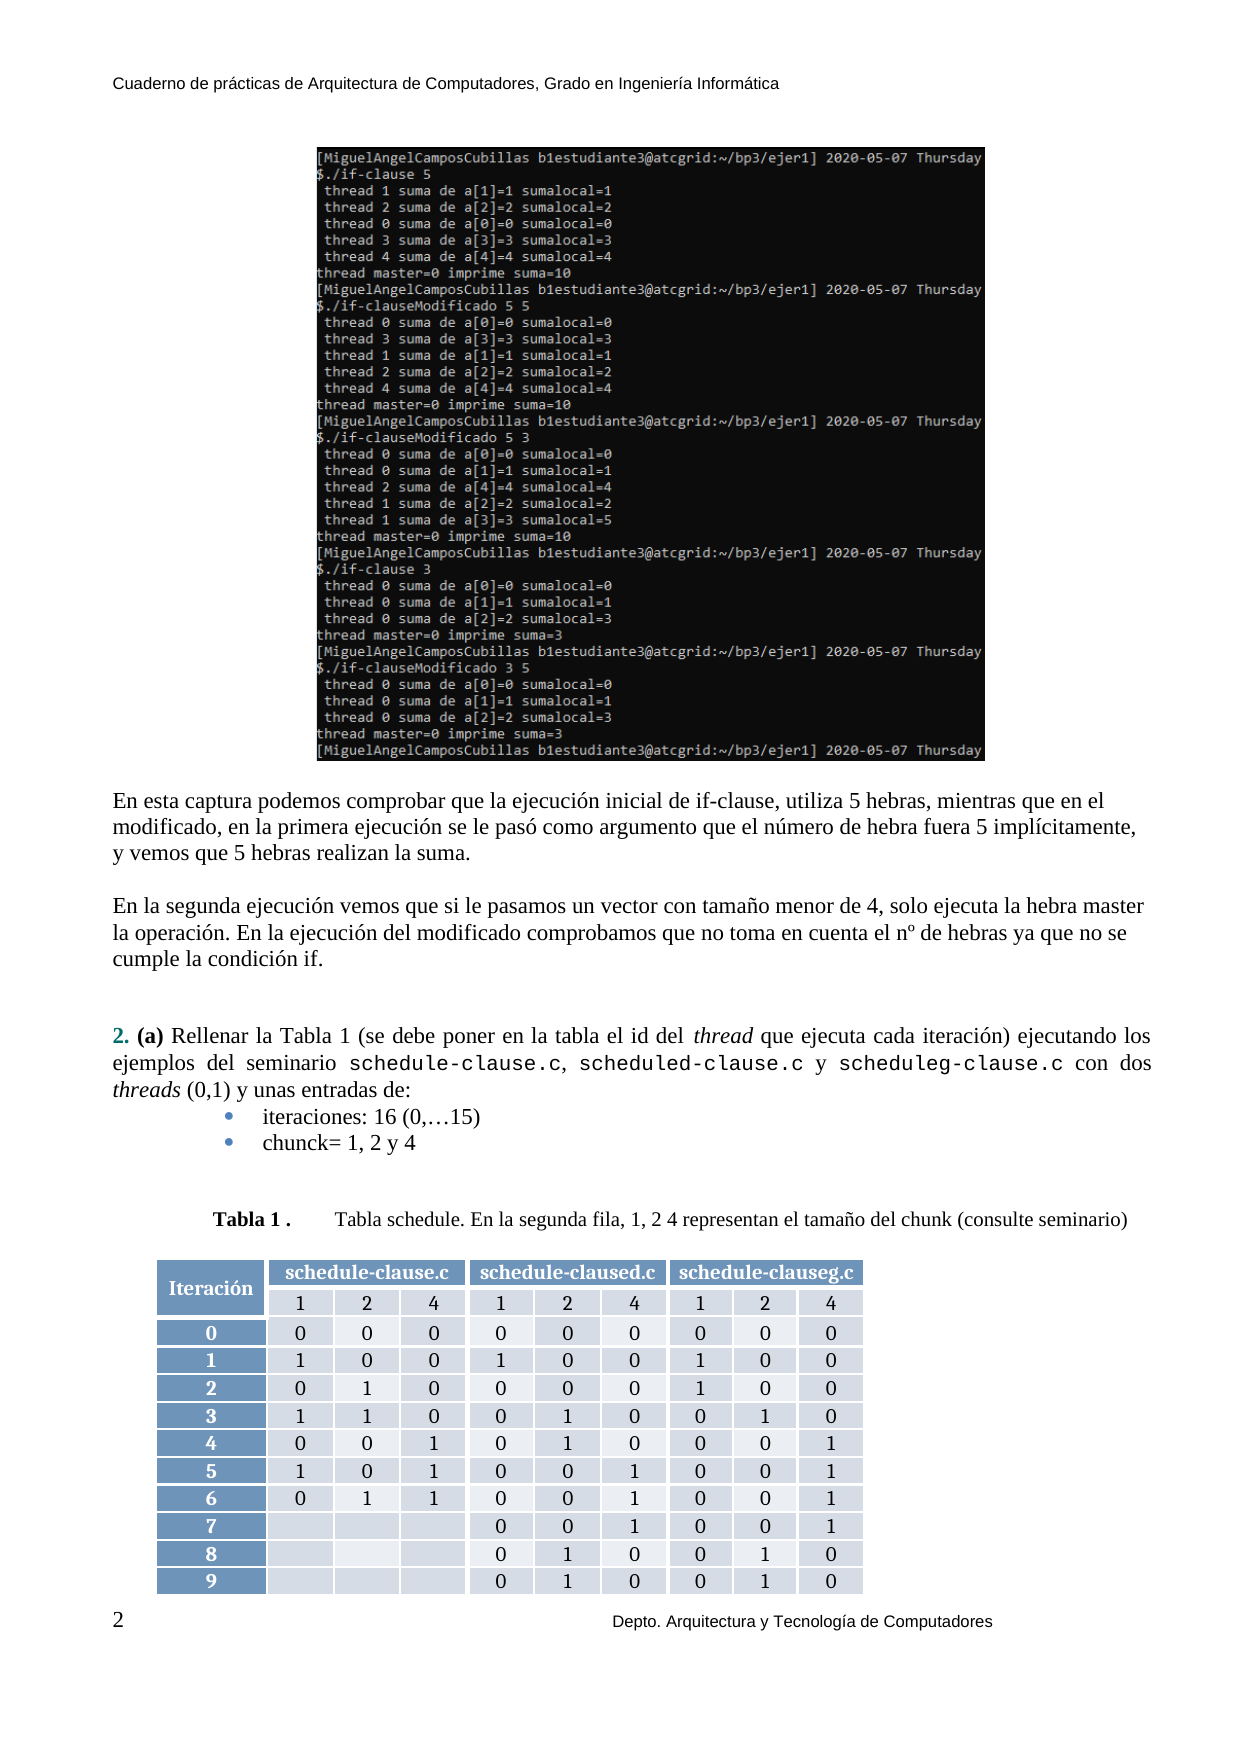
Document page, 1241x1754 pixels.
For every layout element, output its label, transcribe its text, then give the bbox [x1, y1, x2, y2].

table_cell 0 [470, 1486, 533, 1511]
table_cell 0 [268, 1375, 333, 1401]
table_cell 0 [670, 1458, 732, 1483]
table_cell 0 [734, 1348, 796, 1373]
table_cell [401, 1513, 465, 1539]
table_cell [401, 1568, 465, 1594]
table_cell 0 [602, 1541, 666, 1566]
table_cell 2 [335, 1290, 399, 1315]
table_cell 1 [799, 1458, 863, 1483]
table_cell 9 [157, 1568, 266, 1594]
table_cell 0 [602, 1375, 666, 1401]
table_cell 0 [401, 1348, 465, 1373]
table_header schedule-clause.c [269, 1260, 465, 1285]
table_cell 1 [535, 1403, 600, 1428]
table_cell 0 [799, 1375, 863, 1401]
table_cell 1 [157, 1348, 266, 1373]
table_cell 0 [401, 1375, 465, 1401]
table_cell 5 [157, 1458, 266, 1483]
table_cell 2 [734, 1290, 796, 1315]
table_cell 0 [335, 1348, 399, 1373]
table_cell 1 [602, 1513, 666, 1539]
table_cell 0 [470, 1375, 533, 1401]
table_cell 1 [602, 1458, 666, 1483]
table_cell 0 [799, 1348, 863, 1373]
table_cell 0 [268, 1317, 333, 1345]
table_cell 1 [268, 1348, 333, 1373]
table_cell 0 [535, 1375, 600, 1401]
table_cell 2 [535, 1290, 600, 1315]
table_cell 0 [470, 1568, 533, 1594]
table_cell 0 [670, 1568, 732, 1594]
table_cell 0 [535, 1317, 600, 1345]
table_cell 0 [335, 1430, 399, 1456]
table_cell 4 [157, 1430, 266, 1456]
table_cell 1 [470, 1290, 533, 1315]
table_cell 0 [335, 1317, 399, 1345]
table_cell 1 [535, 1430, 600, 1456]
table_cell 0 [470, 1513, 533, 1539]
table_cell 1 [670, 1290, 732, 1315]
table_cell 1 [799, 1430, 863, 1456]
table_cell 0 [670, 1513, 732, 1539]
table_header Tabla schedule. En la segunda fila, 1, 2 4 representan el tamaño del chunk (consulte seminario) [112, 1182, 1154, 1231]
table_cell 1 [734, 1541, 796, 1566]
table_cell 1 [799, 1486, 863, 1511]
table_cell 0 [602, 1403, 666, 1428]
table_cell 1 [401, 1458, 465, 1483]
table_cell 1 [268, 1403, 333, 1428]
table_cell 0 [470, 1541, 533, 1566]
table_cell 0 [470, 1430, 533, 1456]
table_cell 0 [670, 1541, 732, 1566]
table_header Iteración [157, 1260, 264, 1315]
table_cell 1 [401, 1486, 465, 1511]
table_cell [401, 1541, 465, 1566]
table_cell 1 [734, 1403, 796, 1428]
table_cell 1 [335, 1375, 399, 1401]
table_cell 0 [535, 1348, 600, 1373]
table_cell 1 [470, 1348, 533, 1373]
table_cell [335, 1568, 399, 1594]
table_cell 0 [799, 1568, 863, 1594]
table_cell [112, 1231, 1154, 1257]
table_cell 0 [799, 1317, 863, 1345]
table_cell 0 [734, 1513, 796, 1539]
table_cell 0 [470, 1317, 533, 1345]
table_cell 0 [470, 1403, 533, 1428]
table_cell 1 [335, 1403, 399, 1428]
table_cell 1 [401, 1430, 465, 1456]
table_cell 0 [670, 1317, 732, 1345]
table_cell 0 [734, 1430, 796, 1456]
table_cell 0 [670, 1486, 732, 1511]
table_cell 0 [734, 1317, 796, 1345]
table_cell 0 [602, 1568, 666, 1594]
table_cell [335, 1513, 399, 1539]
table_cell 0 [602, 1317, 666, 1345]
table_cell 0 [470, 1458, 533, 1483]
table_cell 0 [268, 1486, 333, 1511]
table_cell 2 [157, 1375, 266, 1401]
table_cell 1 [602, 1486, 666, 1511]
table_cell [268, 1513, 333, 1539]
table_cell 0 [734, 1458, 796, 1483]
table_cell 1 [734, 1568, 796, 1594]
list iteraciones: 16 (0,…15) [225, 1103, 1152, 1129]
table_cell 1 [335, 1486, 399, 1511]
table_cell 0 [535, 1513, 600, 1539]
table_cell 0 [401, 1403, 465, 1428]
table_cell 0 [535, 1486, 600, 1511]
table_cell 0 [602, 1348, 666, 1373]
table_cell 4 [799, 1290, 863, 1315]
table_cell 0 [799, 1541, 863, 1566]
table_cell 0 [157, 1320, 266, 1345]
table_cell 1 [535, 1568, 600, 1594]
table_cell 0 [268, 1430, 333, 1456]
list 2. (a) Rellenar la Tabla 1 (se debe poner en la tabla el id del thread que ejecuta cada iteración) ejecutando los ejemplos del seminario schedule-clause.c, scheduled-clause.c y scheduleg-clause.c con dos threads (0,1) y unas entradas de: [112, 1023, 1152, 1103]
table_cell [268, 1568, 333, 1594]
table_header schedule-clauseg.c [670, 1260, 863, 1285]
table_cell 3 [157, 1403, 266, 1428]
text En la segunda ejecución vemos que si le pasamos un vector con tamaño menor de 4, solo ejecuta la hebra master la operación. En la ejecución del modificado comprobamos que no toma en cuenta el nº de hebras ya que no se cumple la condición if. [112, 892, 1152, 971]
table_cell 0 [401, 1317, 465, 1345]
table_cell 1 [670, 1348, 732, 1373]
table_cell 0 [670, 1403, 732, 1428]
table_cell 1 [670, 1375, 732, 1401]
table_cell 1 [268, 1458, 333, 1483]
table_cell 8 [157, 1541, 266, 1566]
table_cell 4 [602, 1290, 666, 1315]
table_cell 1 [269, 1290, 333, 1315]
table_cell 4 [401, 1290, 465, 1315]
table_cell [268, 1541, 333, 1566]
table_cell 6 [157, 1486, 266, 1511]
table_cell 0 [799, 1403, 863, 1428]
table_cell 7 [157, 1513, 266, 1539]
table_cell 0 [734, 1375, 796, 1401]
list chunck= 1, 2 y 4 [225, 1129, 1152, 1156]
text En esta captura podemos comprobar que la ejecución inicial de if-clause, utiliza 5 hebras, mientras que en el modificado, en la primera ejecución se le pasó como argumento que el número de hebra fuera 5 implícitamente, y vemos que 5 hebras realizan la suma. [112, 787, 1152, 866]
table_cell 0 [602, 1430, 666, 1456]
table_cell 0 [734, 1486, 796, 1511]
table_cell 1 [535, 1541, 600, 1566]
table_cell 0 [670, 1430, 732, 1456]
table_header schedule-claused.c [470, 1260, 666, 1285]
table_cell [335, 1541, 399, 1566]
table_cell 1 [799, 1513, 863, 1539]
table_cell 0 [535, 1458, 600, 1483]
table_cell 0 [335, 1458, 399, 1483]
